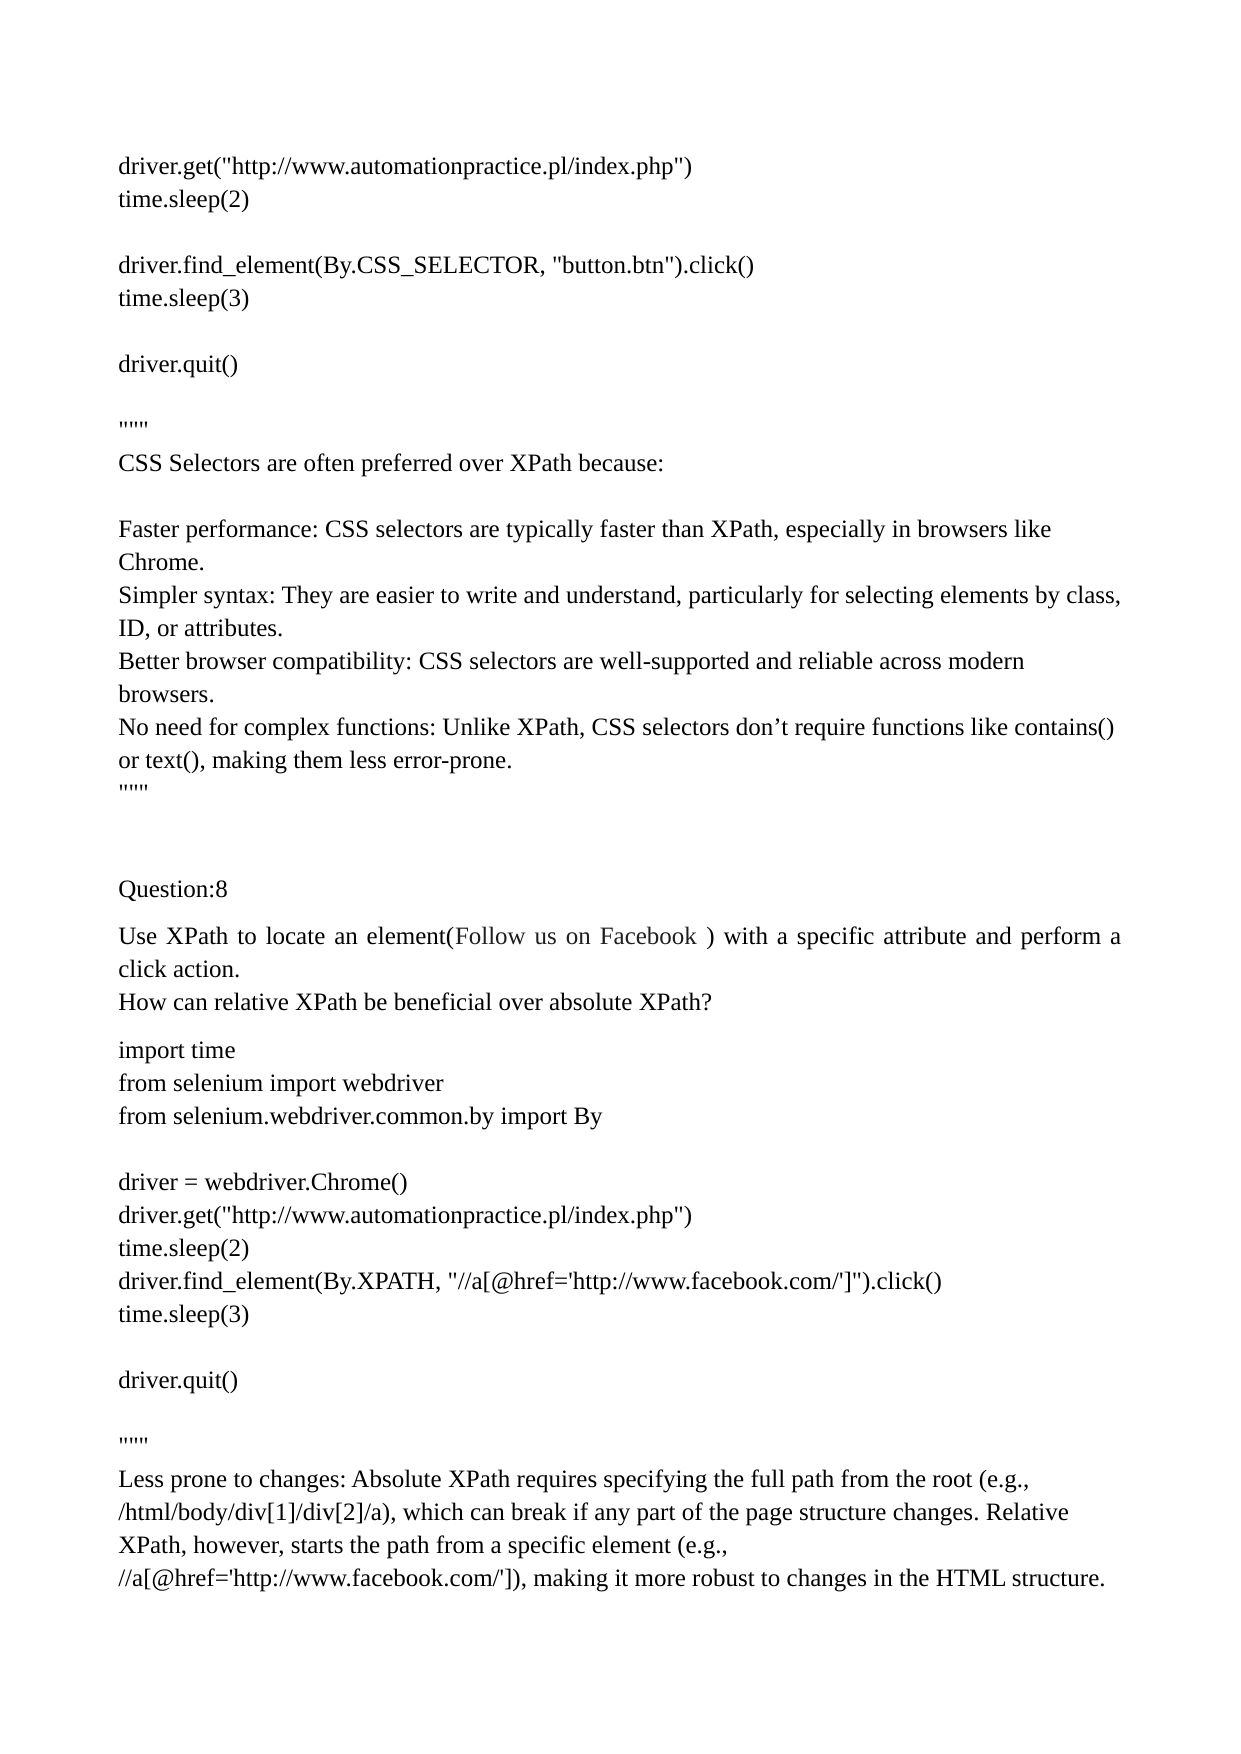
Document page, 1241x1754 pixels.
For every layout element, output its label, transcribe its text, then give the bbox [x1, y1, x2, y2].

text How can relative XPath be beneficial over absolute XPath? [118, 987, 1122, 1016]
text Question:8 [118, 874, 1122, 902]
text driver.get("http://www.automationpractice.pl/index.php") time.sleep(2) driver.find_element(By.CSS_SELECTOR, "button.btn").click() time.sleep(3) driver.quit() """ CSS Selectors are often preferred over XPath because: Faster performance: CSS selectors are typically faster than XPath, especially in browsers like Chrome. Simpler syntax: They are easier to write and understand, particularly for selecting elements by class, ID, or attributes. Better browser compatibility: CSS selectors are well-supported and reliable across modern browsers. No need for complex functions: Unlike XPath, CSS selectors don’t require functions like contains() or text(), making them less error-prone. """ [118, 118, 1122, 807]
text import time from selenium import webdriver from selenium.webdriver.common.by import By driver = webdriver.Chrome() driver.get("http://www.automationpractice.pl/index.php") time.sleep(2) driver.find_element(By.XPATH, "//a[@href='http://www.facebook.com/']").click() time.sleep(3) driver.quit() """ Less prone to changes: Absolute XPath requires specifying the full path from the root (e.g., /html/body/div[1]/div[2]/a), which can break if any part of the page structure changes. Relative XPath, however, starts the path from a specific element (e.g., //a[@href='http://www.facebook.com/']), making it more robust to changes in the HTML structure. [118, 1035, 1122, 1625]
text Use XPath to locate an element(Follow us on Facebook ) with a specific attribute and perform a click action. [118, 921, 1122, 983]
